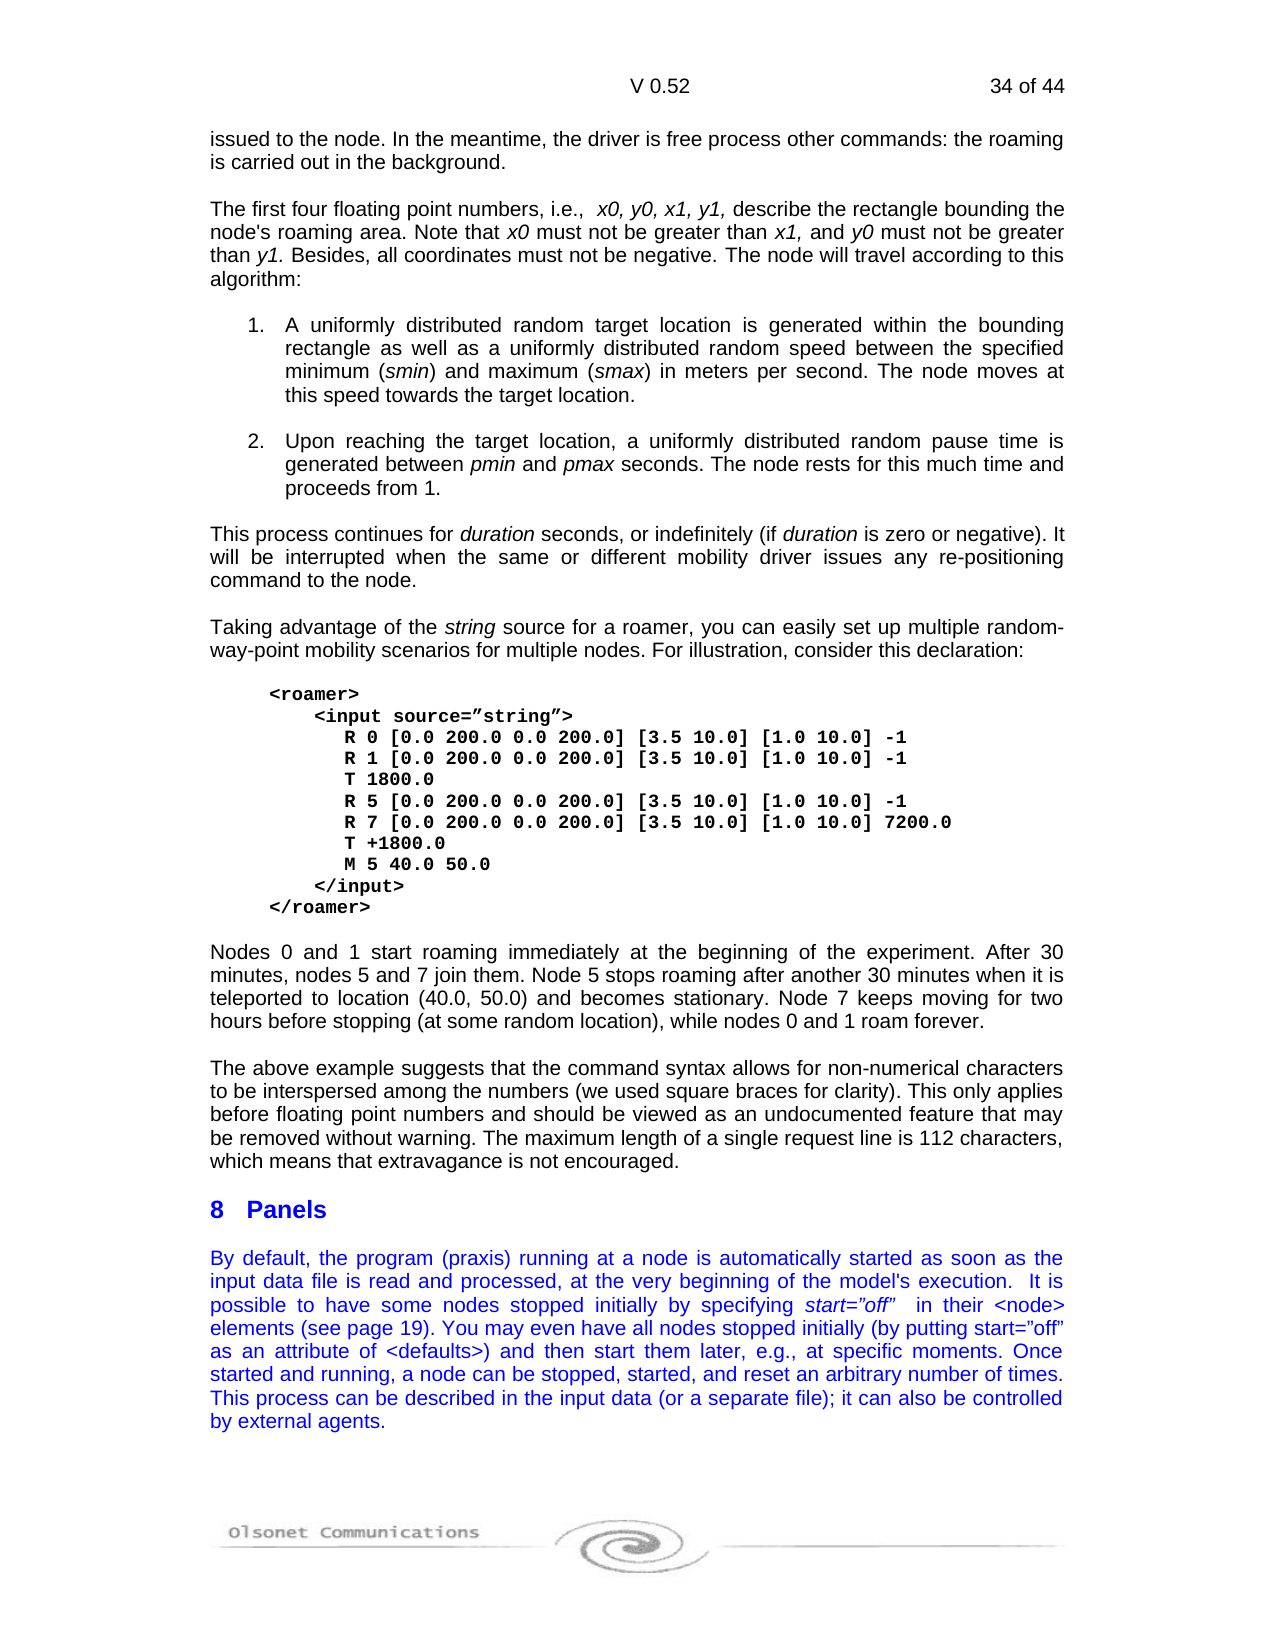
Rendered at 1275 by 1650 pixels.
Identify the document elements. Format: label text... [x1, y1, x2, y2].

text R 1 [0.0 200.0 0.0 200.0] [3.5 10.0] [1.0 10.0] -1 [269, 749, 1065, 770]
text T 1800.0 [269, 770, 1065, 791]
text The first four floating point numbers, i.e., x0, y0, x1, y1, describe the rectangle bounding the node's roaming area. Note that x0 must not be greater than x1, and y0 must not be greater than y1. Besides, all coordinates must not be negative. The node will travel according to this algorithm: [210, 197, 1065, 290]
text </input> [269, 876, 1065, 898]
subtitle Panels [210, 1196, 1065, 1224]
text Nodes 0 and 1 start roaming immediately at the beginning of the experiment. After 30 minutes, nodes 5 and 7 join them. Node 5 stops roaming after another 30 minutes when it is teleported to location (40.0, 50.0) and becomes stationary. Node 7 keeps moving for two hours before stopping (at some random location), while nodes 0 and 1 roam forever. [210, 940, 1065, 1033]
text By default, the program (praxis) running at a node is automatically started as soon as the input data file is read and processed, at the very beginning of the model's execution. It is possible to have some nodes stopped initially by specifying start=”off” in their <node> elements (see page 20). You may even have all nodes stopped initially (by putting start=”off” as an attribute of <defaults>) and then start them later, e.g., at specific moments. Once started and running, a node can be stopped, started, and reset an arbitrary number of times. This process can be described in the input data (or a separate file); it can also be controlled by external agents. [210, 1247, 1065, 1433]
picture [210, 1504, 1065, 1596]
text R 5 [0.0 200.0 0.0 200.0] [3.5 10.0] [1.0 10.0] -1 [269, 791, 1065, 813]
text T +1800.0 [269, 834, 1065, 855]
text M 5 40.0 50.0 [269, 855, 1065, 876]
text <input source=”string”> [269, 706, 1065, 728]
list Upon reaching the target location, a uniformly distributed random pause time is generated between pmin and pmax seconds. The node rests for this much time and proceeds from 1. [247, 430, 1065, 499]
text R 0 [0.0 200.0 0.0 200.0] [3.5 10.0] [1.0 10.0] -1 [269, 728, 1065, 749]
text R 7 [0.0 200.0 0.0 200.0] [3.5 10.0] [1.0 10.0] 7200.0 [269, 813, 1065, 834]
text <roamer> [269, 685, 1065, 706]
text Taking advantage of the string source for a roamer, you can easily set up multiple random-way-point mobility scenarios for multiple nodes. For illustration, consider this declaration: [210, 616, 1065, 662]
text The above example suggests that the command syntax allows for non-numerical characters to be interspersed among the numbers (we used square braces for clarity). This only applies before floating point numbers and should be viewed as an undocumented feature that may be removed without warning. The maximum length of a single request line is 112 characters, which means that extravagance is not encouraged. [210, 1056, 1065, 1172]
text This process continues for duration seconds, or indefinitely (if duration is zero or negative). It will be interrupted when the same or different mobility driver issues any re-positioning command to the node. [210, 523, 1065, 592]
text issued to the node. In the meantime, the driver is free process other commands: the roaming is carried out in the background. [210, 128, 1065, 174]
list A uniformly distributed random target location is generated within the bounding rectangle as well as a uniformly distributed random speed between the specified minimum (smin) and maximum (smax) in meters per second. The node moves at this speed towards the target location. [247, 313, 1065, 406]
text </roamer> [269, 898, 1065, 919]
